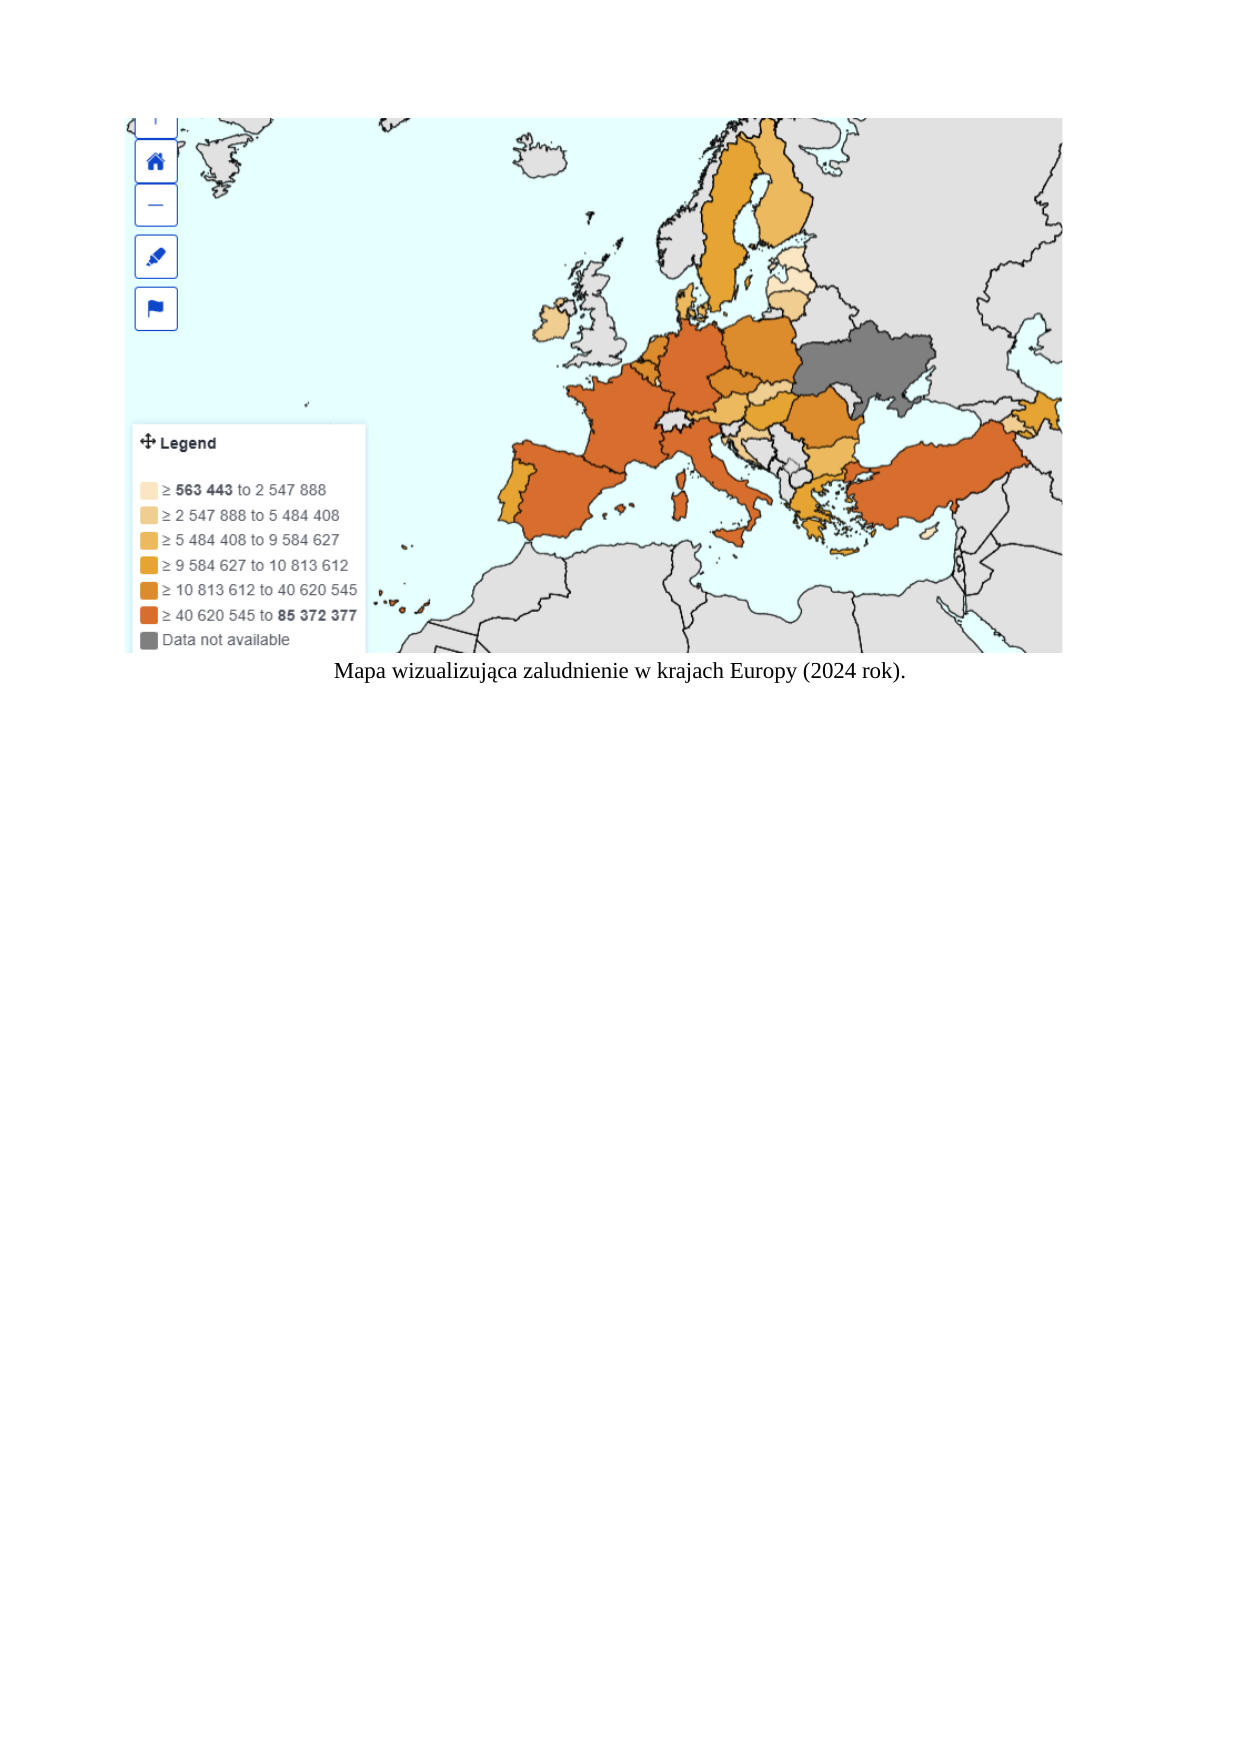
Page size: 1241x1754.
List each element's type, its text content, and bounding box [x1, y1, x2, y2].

text Mapa wizualizująca zaludnienie w krajach Europy (2024 rok). [118, 657, 1122, 684]
picture [118, 118, 1063, 653]
